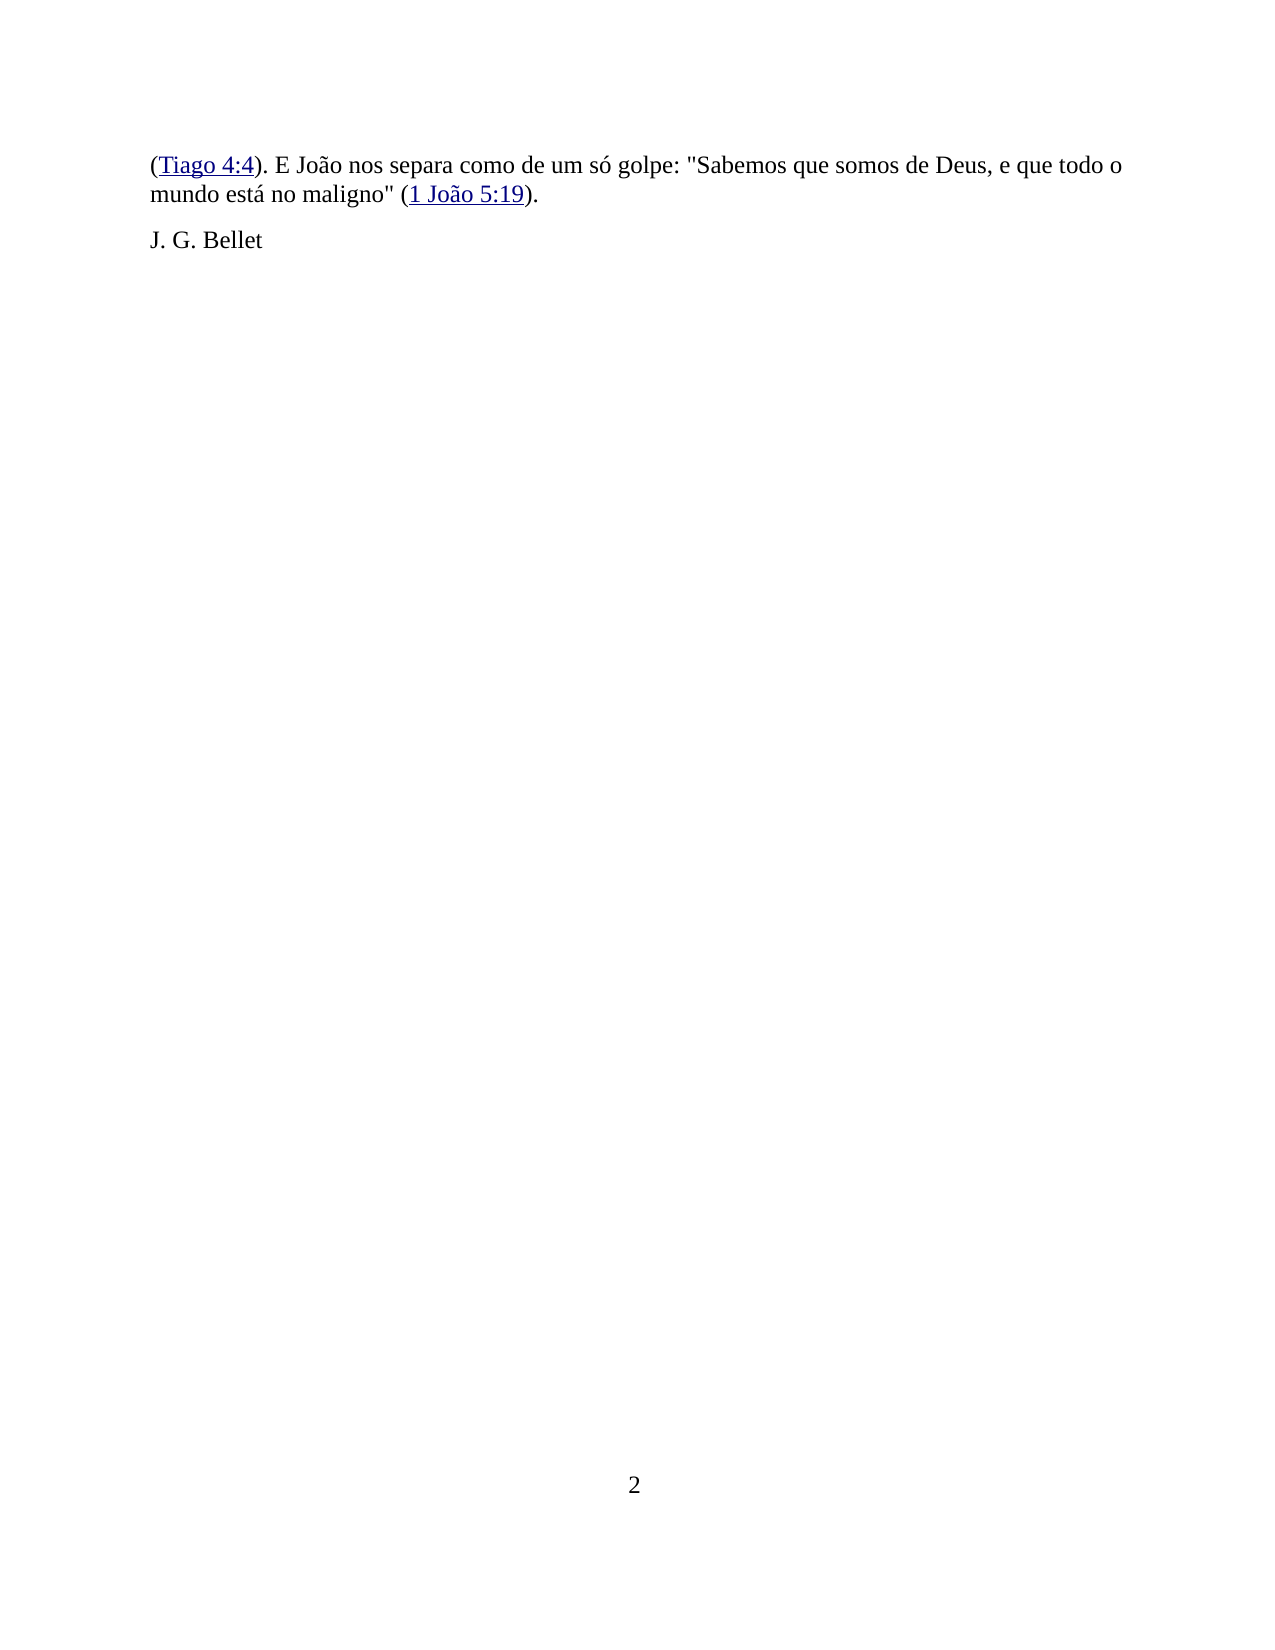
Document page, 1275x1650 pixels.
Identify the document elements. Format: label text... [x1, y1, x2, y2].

text J. G. Bellet [150, 225, 1125, 254]
text (Tiago 4:4). E João nos separa como de um só golpe: "Sabemos que somos de Deus, e que todo o mundo está no maligno" (1 João 5:19). [150, 150, 1125, 207]
